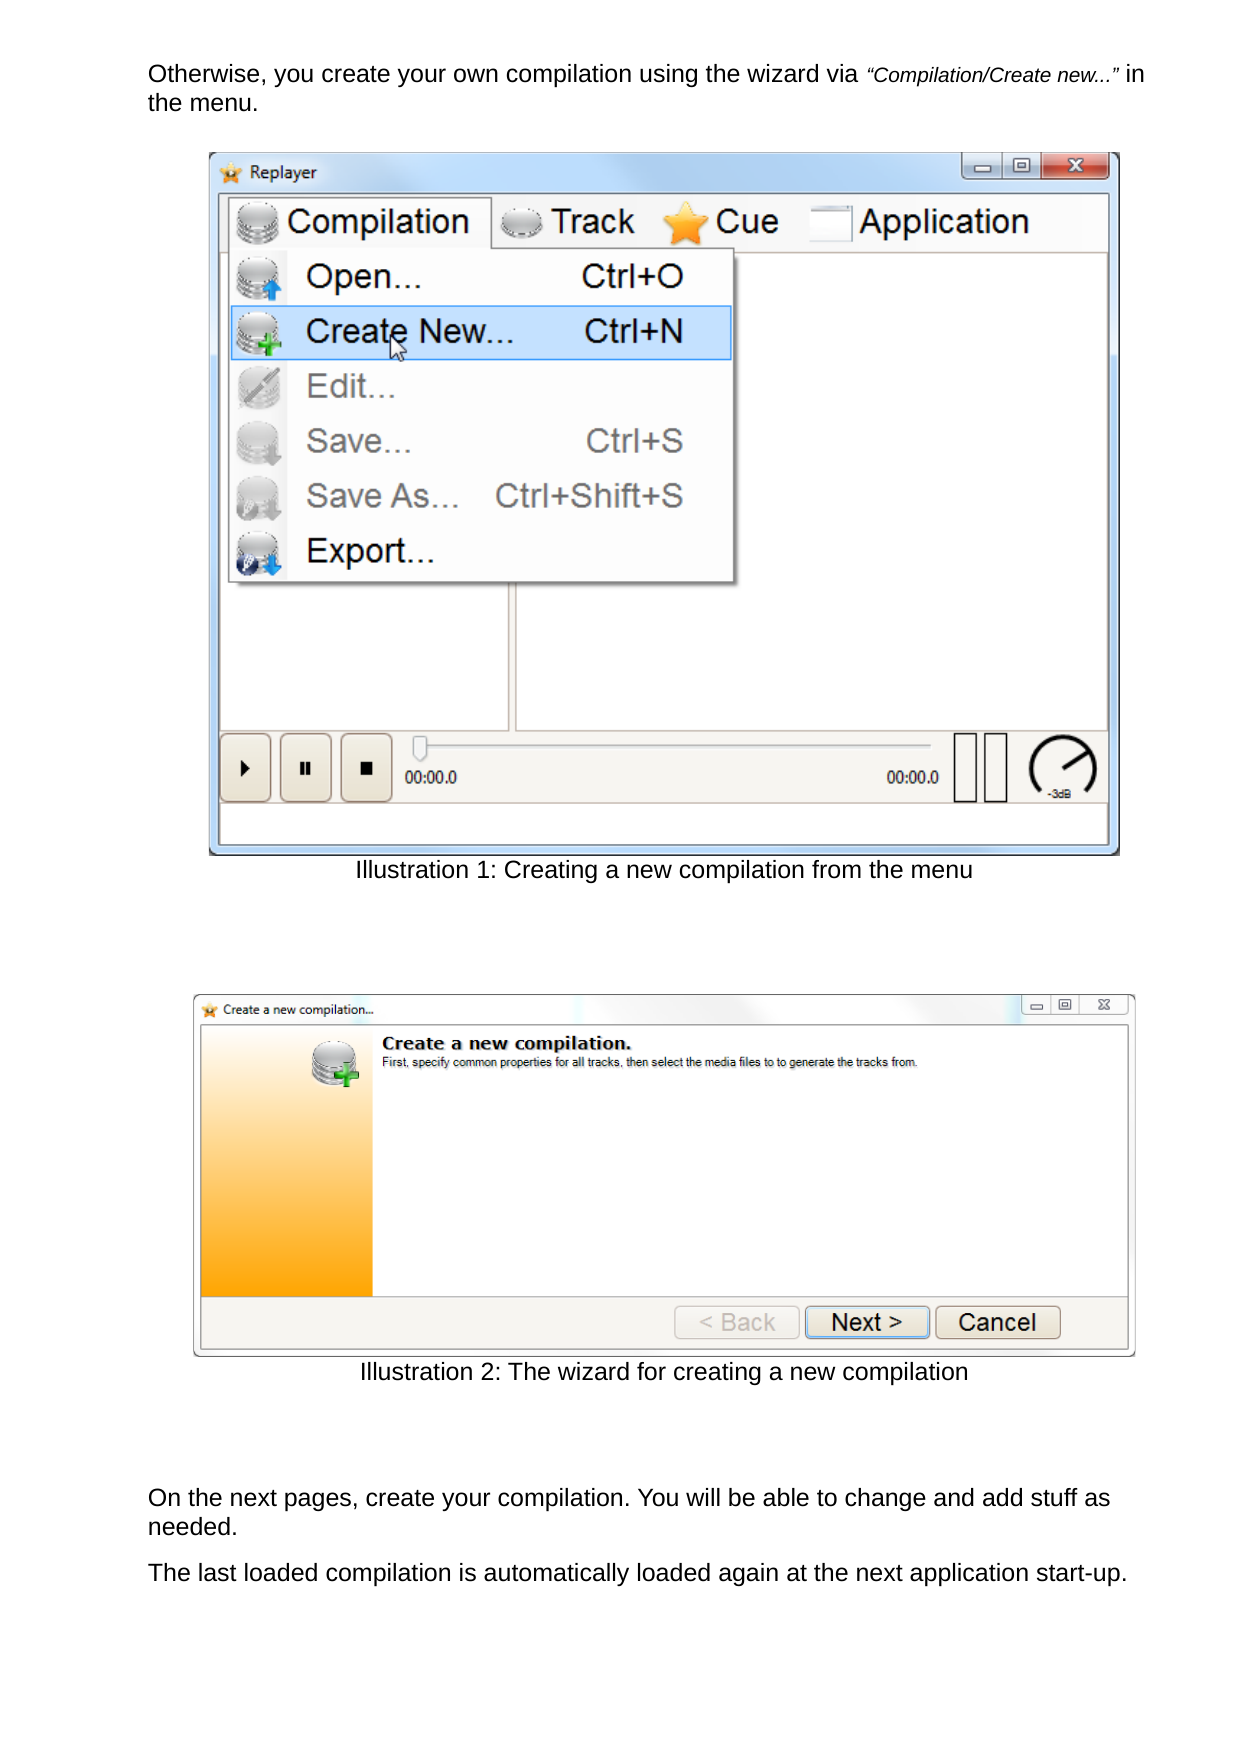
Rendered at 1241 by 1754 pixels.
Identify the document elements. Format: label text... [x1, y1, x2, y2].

text Otherwise, you create your own compilation using the wizard via “Compilation/Create new...” in the menu. [148, 59, 1181, 117]
text On the next pages, create your compilation. You will be able to change and add stuff as needed. [148, 1483, 1181, 1541]
text Illustration 2: The wizard for creating a new compilation [168, 977, 1160, 1385]
picture [208, 152, 1120, 856]
text [209, 134, 1120, 152]
picture [193, 994, 1136, 1357]
text Illustration 1: Creating a new compilation from the menu [209, 856, 1120, 884]
text The last loaded compilation is automatically loaded again at the next application start-up. [148, 1558, 1181, 1587]
